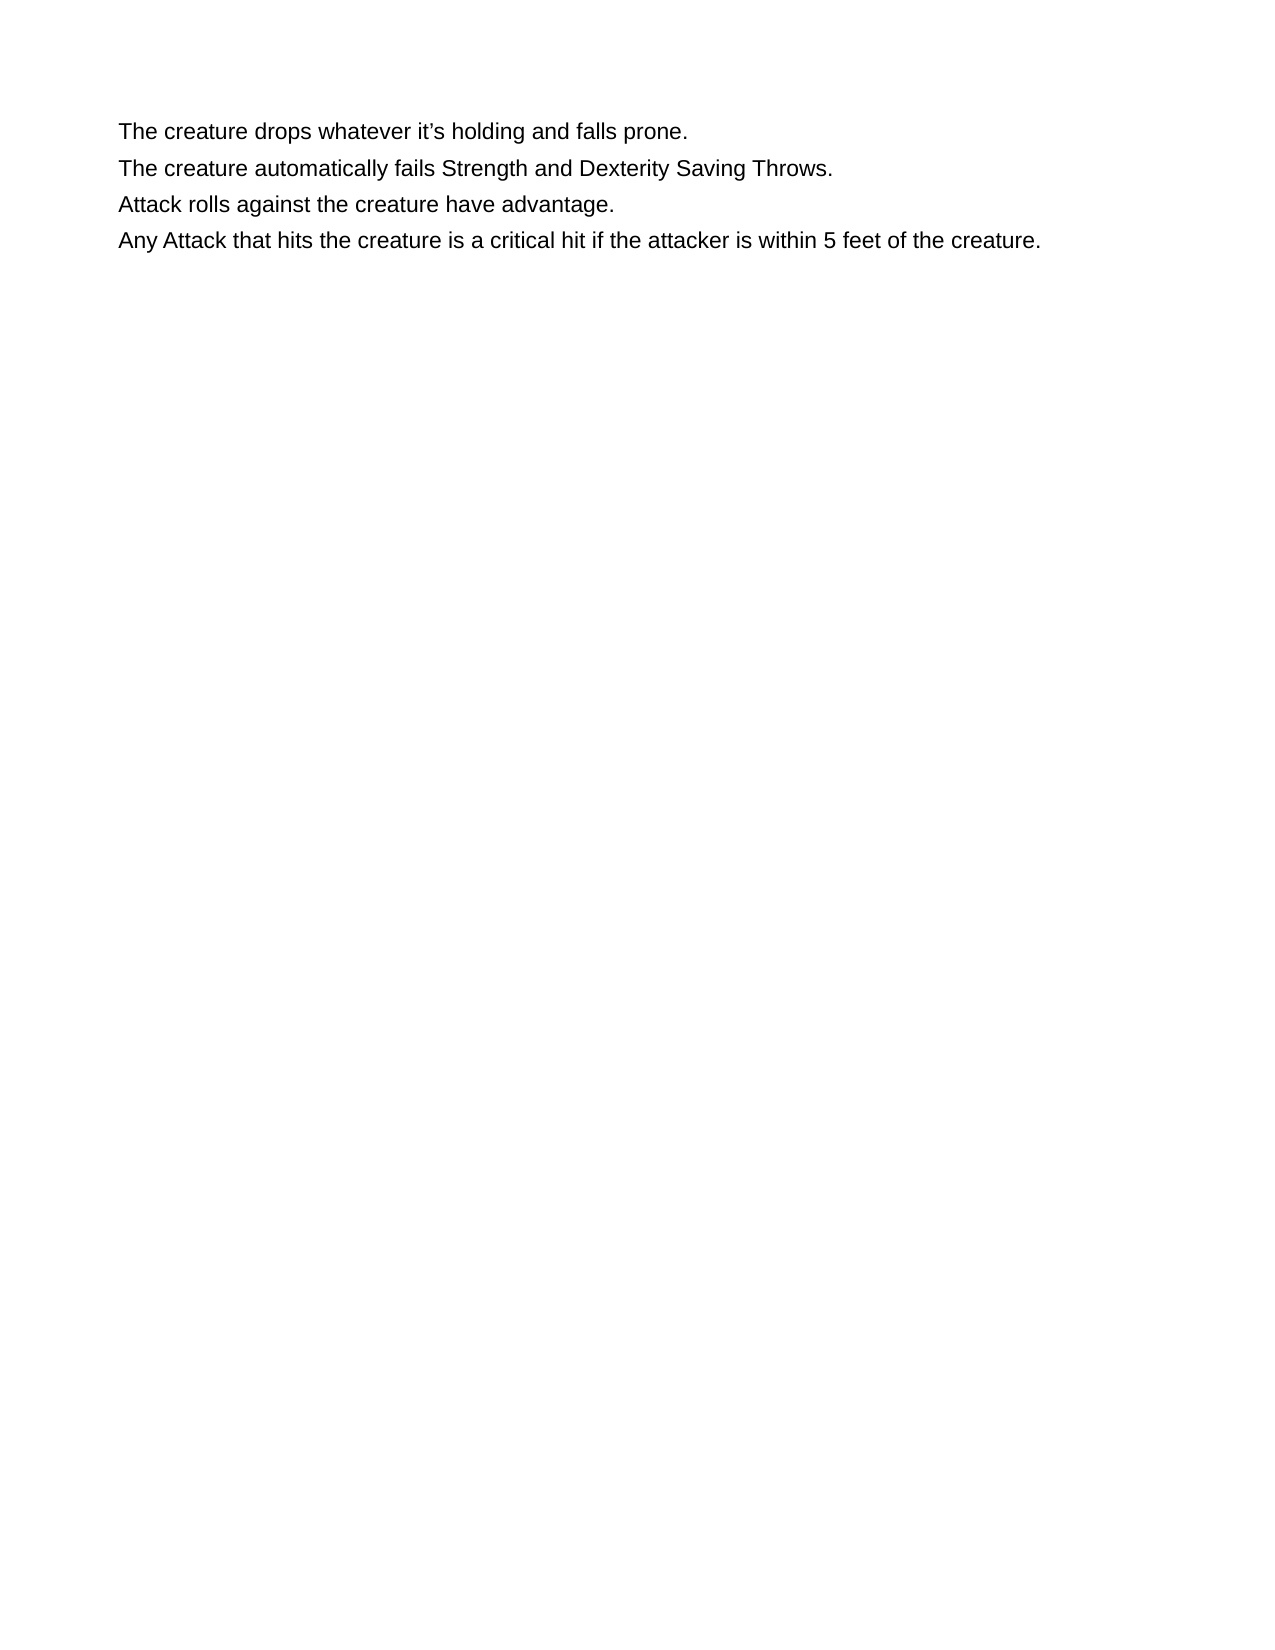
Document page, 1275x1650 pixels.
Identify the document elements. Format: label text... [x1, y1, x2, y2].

text The creature drops whatever it’s holding and falls prone. [118, 118, 1157, 144]
text The creature automatically fails Strength and Dexterity Saving Throws. [118, 154, 1157, 181]
text Any Attack that hits the creature is a critical hit if the attacker is within 5 feet of the creature. [118, 227, 1157, 253]
text Attack rolls against the creature have advantage. [118, 191, 1157, 217]
